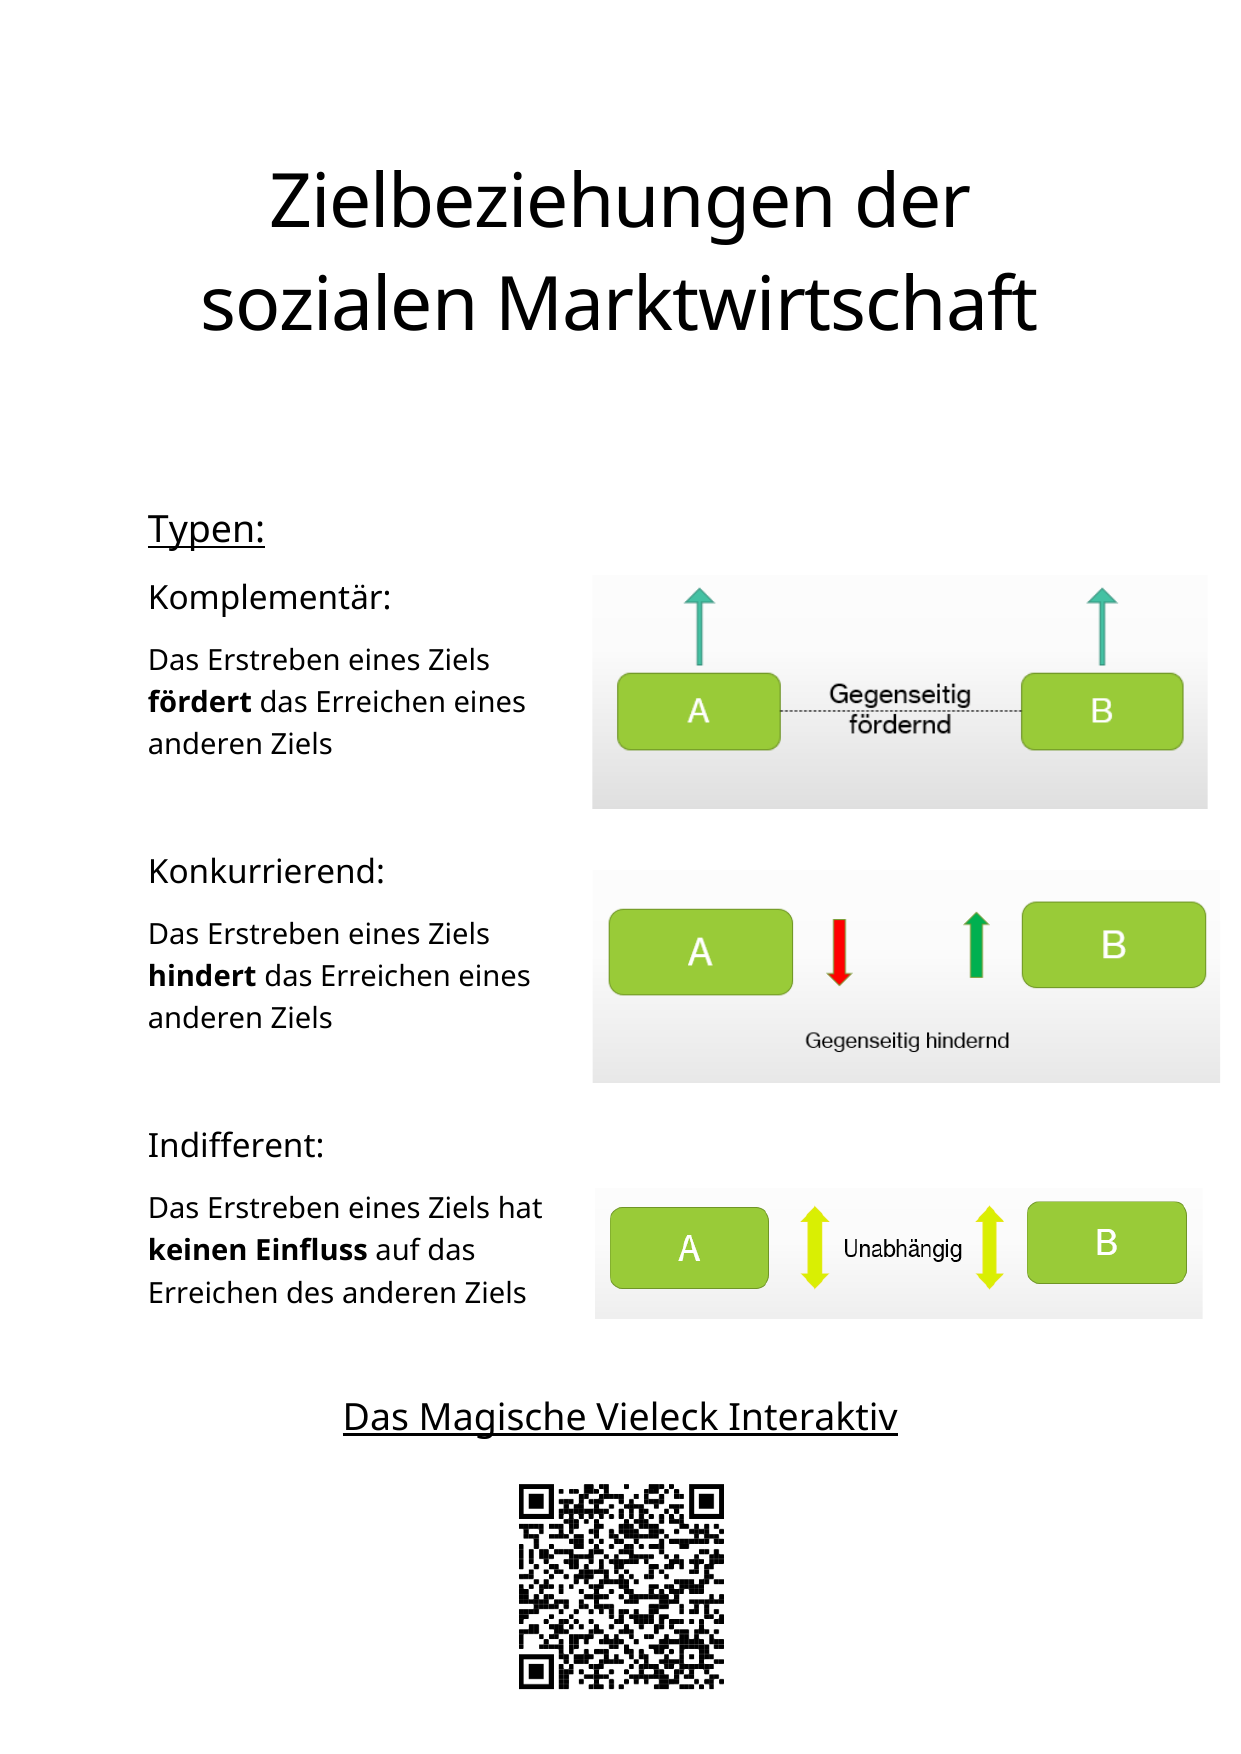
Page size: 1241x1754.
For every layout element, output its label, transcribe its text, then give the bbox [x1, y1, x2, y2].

text Das Erstreben eines Ziels hat keinen Einfluss auf das Erreichen des anderen Ziels [148, 1187, 1093, 1312]
text Komplementär: [148, 573, 1093, 619]
text Konkurrierend: [148, 848, 1093, 893]
text Das Erstreben eines Ziels fördert das Erreichen eines anderen Ziels [148, 639, 592, 763]
text Das Erstreben eines Ziels hindert das Erreichen eines anderen Ziels [148, 913, 592, 1037]
text Indifferent: [148, 1122, 1093, 1167]
text Typen: [148, 502, 1093, 553]
text Das Magische Vieleck Interaktiv [148, 1390, 1093, 1441]
text Zielbeziehungen der sozialen Marktwirtschaft [148, 148, 1093, 352]
